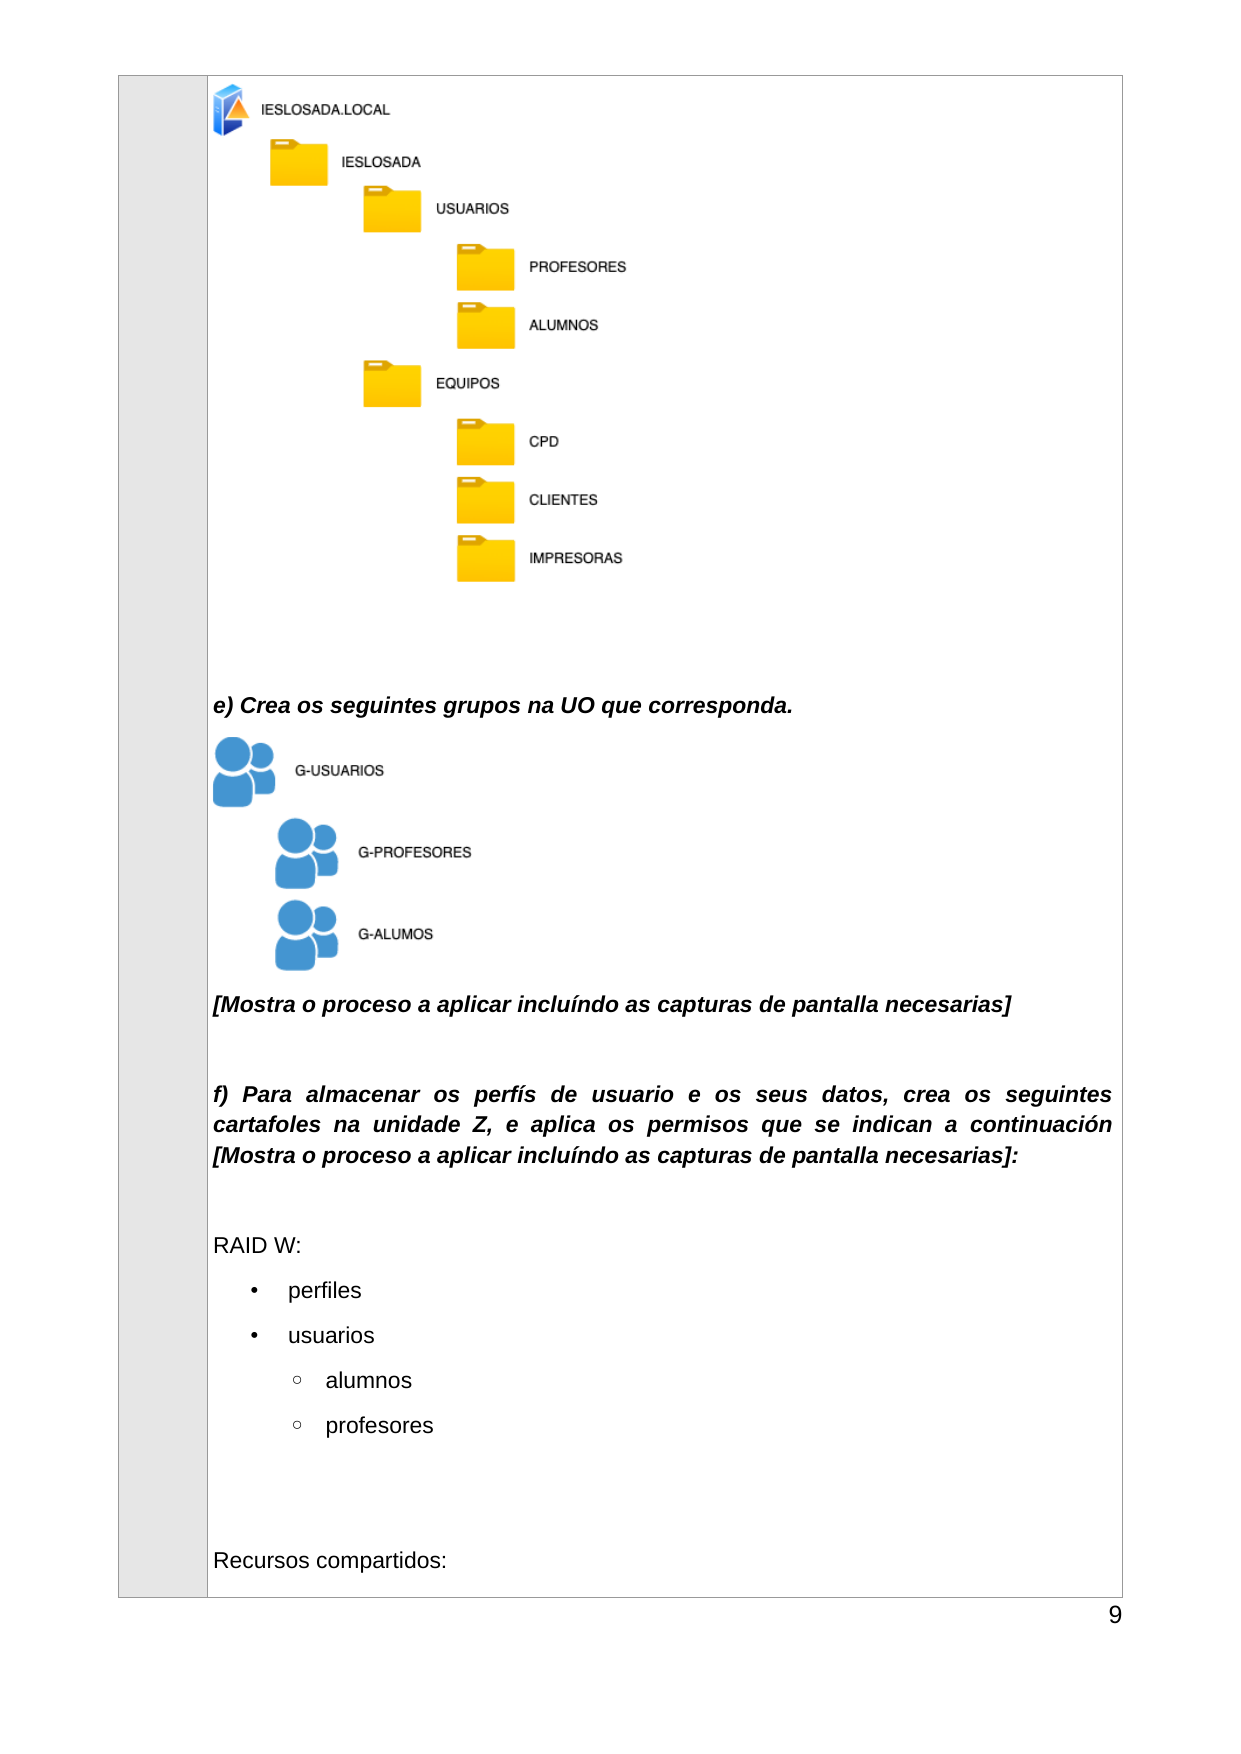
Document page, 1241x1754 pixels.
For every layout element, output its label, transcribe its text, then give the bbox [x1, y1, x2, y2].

table_header [119, 76, 207, 1597]
table_header 1. Realiza as seguintes tarefas de administración na máquina Windows Server: a) Configura a rede do servidor segundo as indicacións subministradas no proxecto de configuración de dominios. [Mostra o proceso a aplicar incluíndo as capturas de pantalla necesarias] En virtualbox configuraremos un adaptador de red como red interna(intnet) Ahora iniciaremos la maquina y en el adaptador de red pondremos la ip fija solicitada, ya que estamos pondre tambien la gateway solicitada Cambiaremos el nombre del equipo a server y reiniciamos para que se apliquen los cambios b) Engade tres discos ao servidor para crear o volume W: de tamaño efectivo de 10GiB, de tal forma que si se perde un disco se poda seguir accedendo aos datos. Neste volume se gardarán os datos dos perfiles móbiles dos usuarios. [Mostra o proceso a aplicar incluíndo as capturas de pantalla necesarias] En la maquina virtual añadiremos 3 discos como este Encenderemos la maquina e iremos al administrador de discos y iniciaremos los discos Ahora le daremos click derecho a uno cualquiera y nos aparecera para crear un nuevo raid 5 Agregamos los discos Le asignaremos la letra W Formatearemos como ntfs y para saber a que pertenece este raid le pondremos un nombre significativo Ahora podemos comprobar que los tres discos estan sincronizados c) Instala no servidor os compoñentes de software necesarios para poder xestionar o dominio IESLOSADA.local [Mostra o proceso a aplicar incluíndo as capturas de pantalla necesarias] Abriremos el administrador del servidor e iremos a agregar roles y caracteristicas Activamos servidor DNS y los servicios de dominio Active Directory Daremoslle a instalar d) No IES teremos dous perfís de usuarios: profesores e alumnos e hai distintos equipos informáticos coma computadores do CPD, computadores de aula (computadores cliente) e impresoras. Crea o seguinte esquema de unidades organizativas [Mostra o proceso a aplicar incluíndo as capturas de pantalla necesarias]: e) Crea os seguintes grupos na UO que corresponda. [Mostra o proceso a aplicar incluíndo as capturas de pantalla necesarias] f) Para almacenar os perfís de usuario e os seus datos, crea os seguintes cartafoles na unidade Z, e aplica os permisos que se indican a continuación [Mostra o proceso a aplicar incluíndo as capturas de pantalla necesarias]: RAID W: perfiles usuarios alumnos profesores Recursos compartidos: Usuarios$: W:\usuarios Perfiles$: W:\perfiles Todos os recursos compartidos estarán compartidos a todos con control total Permisos NTFS: W:\usuarios Administradores – Control Total W:\usuarios\profesores Administradores – Control Total W:\usuarios\alumnos Administradores – Control Total G-PROFESORES – Lectura Execución W:\perfiles: Administradores – Control Total G-Usuarios - Modificar [208, 76, 1122, 1597]
